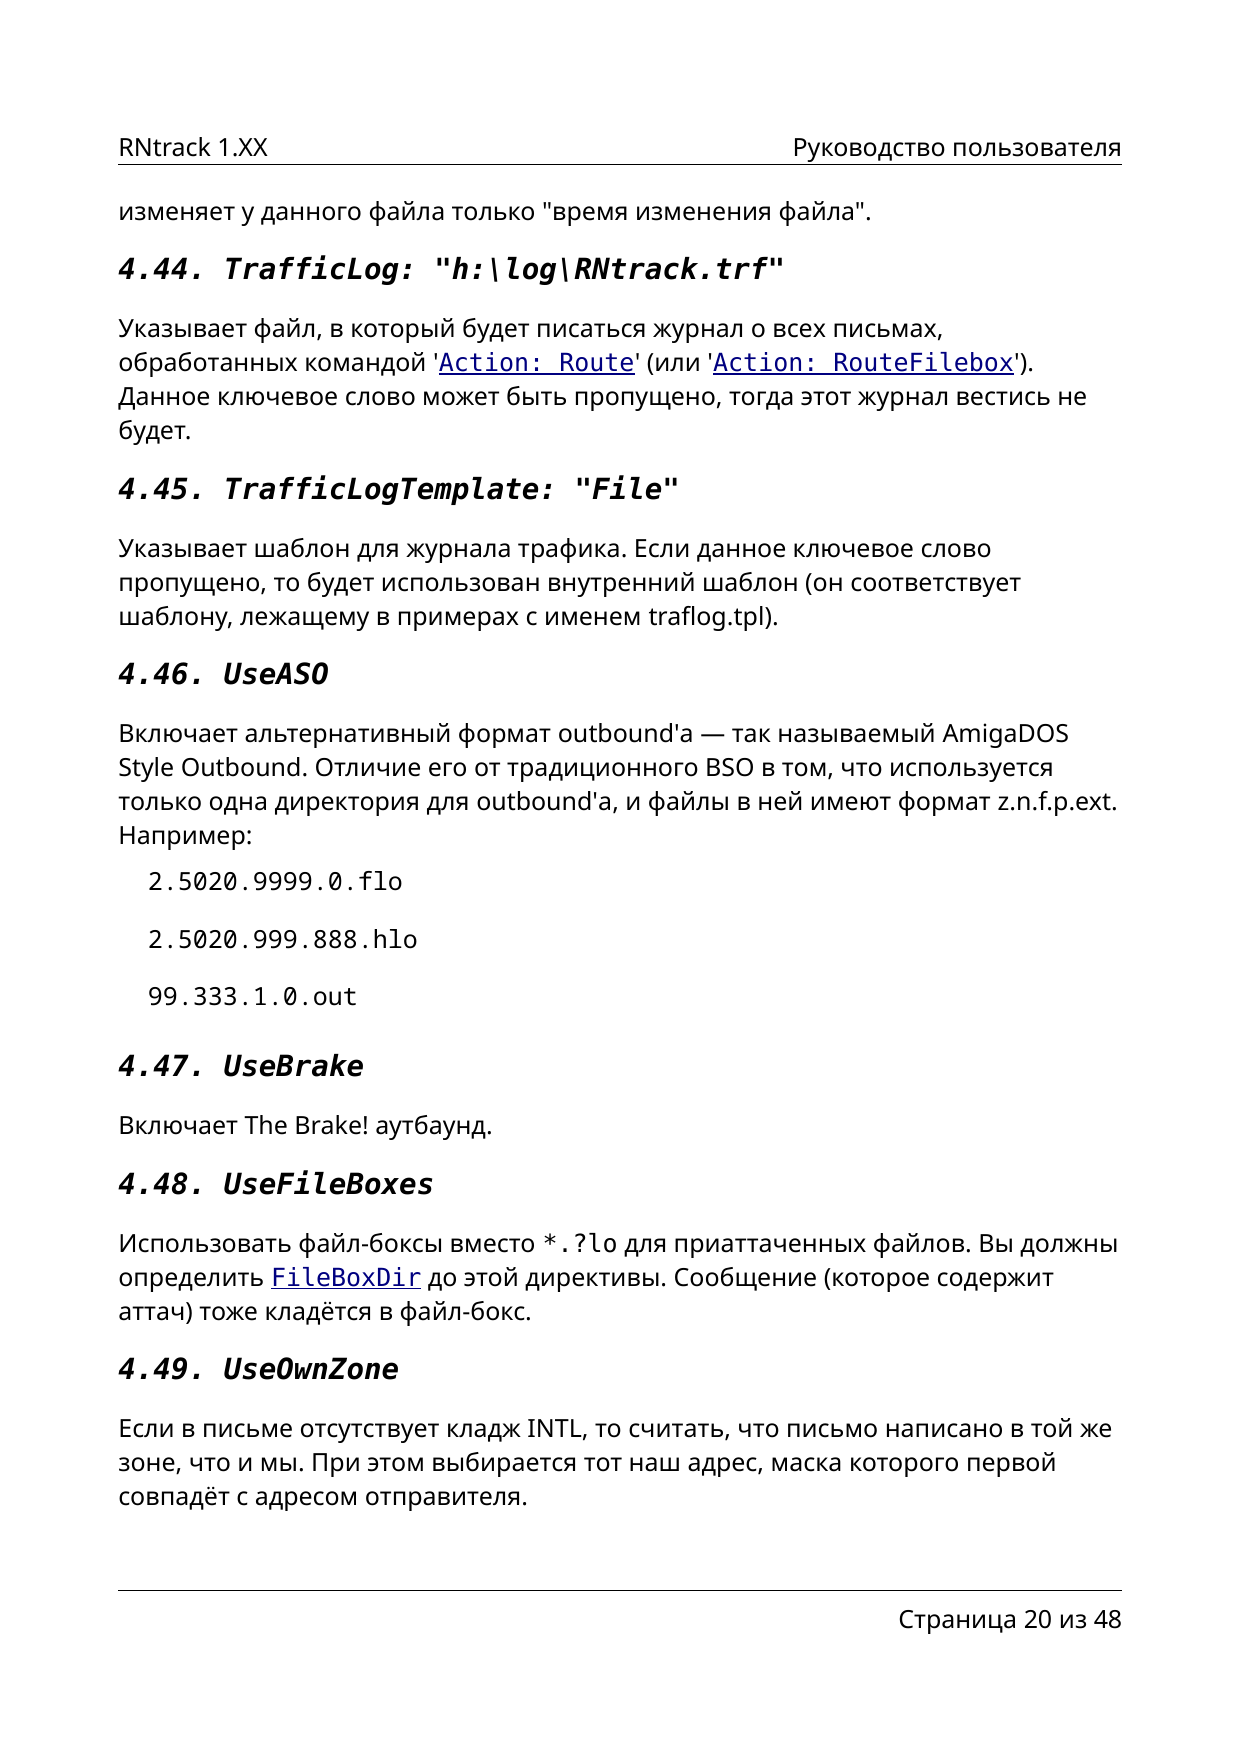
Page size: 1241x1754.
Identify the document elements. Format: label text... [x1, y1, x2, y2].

text Включает The Brake! аутбаунд. [118, 1108, 1122, 1142]
text Включает альтернативный формат outbound'а — так называемый AmigaDOS Style Outbound. Отличие его от традиционного BSO в том, что используется только одна директория для outbound'а, и файлы в ней имеют формат z.n.f.p.ext. Например: [118, 716, 1122, 852]
subtitle UseOwnZone [118, 1352, 1122, 1386]
subtitle TrafficLogTemplate: "File" [118, 472, 1122, 506]
text Указывает шаблон для журнала трафика. Если данное ключевое слово пропущено, то будет использован внутренний шаблон (он соответствует шаблону, лежащему в примерах с именем traflog.tpl). [118, 530, 1122, 632]
subtitle UseASO [118, 657, 1122, 691]
subtitle UseBrake [118, 1050, 1122, 1084]
text 2.5020.999.888.hlo [148, 921, 1063, 955]
text 2.5020.9999.0.flo [148, 864, 1063, 898]
text Указывает файл, в который будет писаться журнал о всех письмах, обработанных командой 'Action: Route' (или 'Action: RouteFilebox'). Данное ключевое слово может быть пропущено, тогда этот журнал вестись не будет. [118, 311, 1122, 447]
subtitle TrafficLog: "h:\log\RNtrack.trf" [118, 253, 1122, 287]
text изменяет у данного файла только "время изменения файла". [118, 193, 1122, 228]
text Использовать файл-боксы вместо *.?lo для приаттаченных файлов. Вы должны определить FileBoxDir до этой директивы. Сообщение (которое содержит аттач) тоже кладётся в файл-бокс. [118, 1225, 1122, 1327]
subtitle UseFileBoxes [118, 1167, 1122, 1201]
text 99.333.1.0.out [148, 979, 1063, 1013]
text Если в письме отсутствует кладж INTL, то считать, что письмо написано в той же зоне, что и мы. При этом выбирается тот наш адрес, маска которого первой совпадёт с адресом отправителя. [118, 1411, 1122, 1513]
